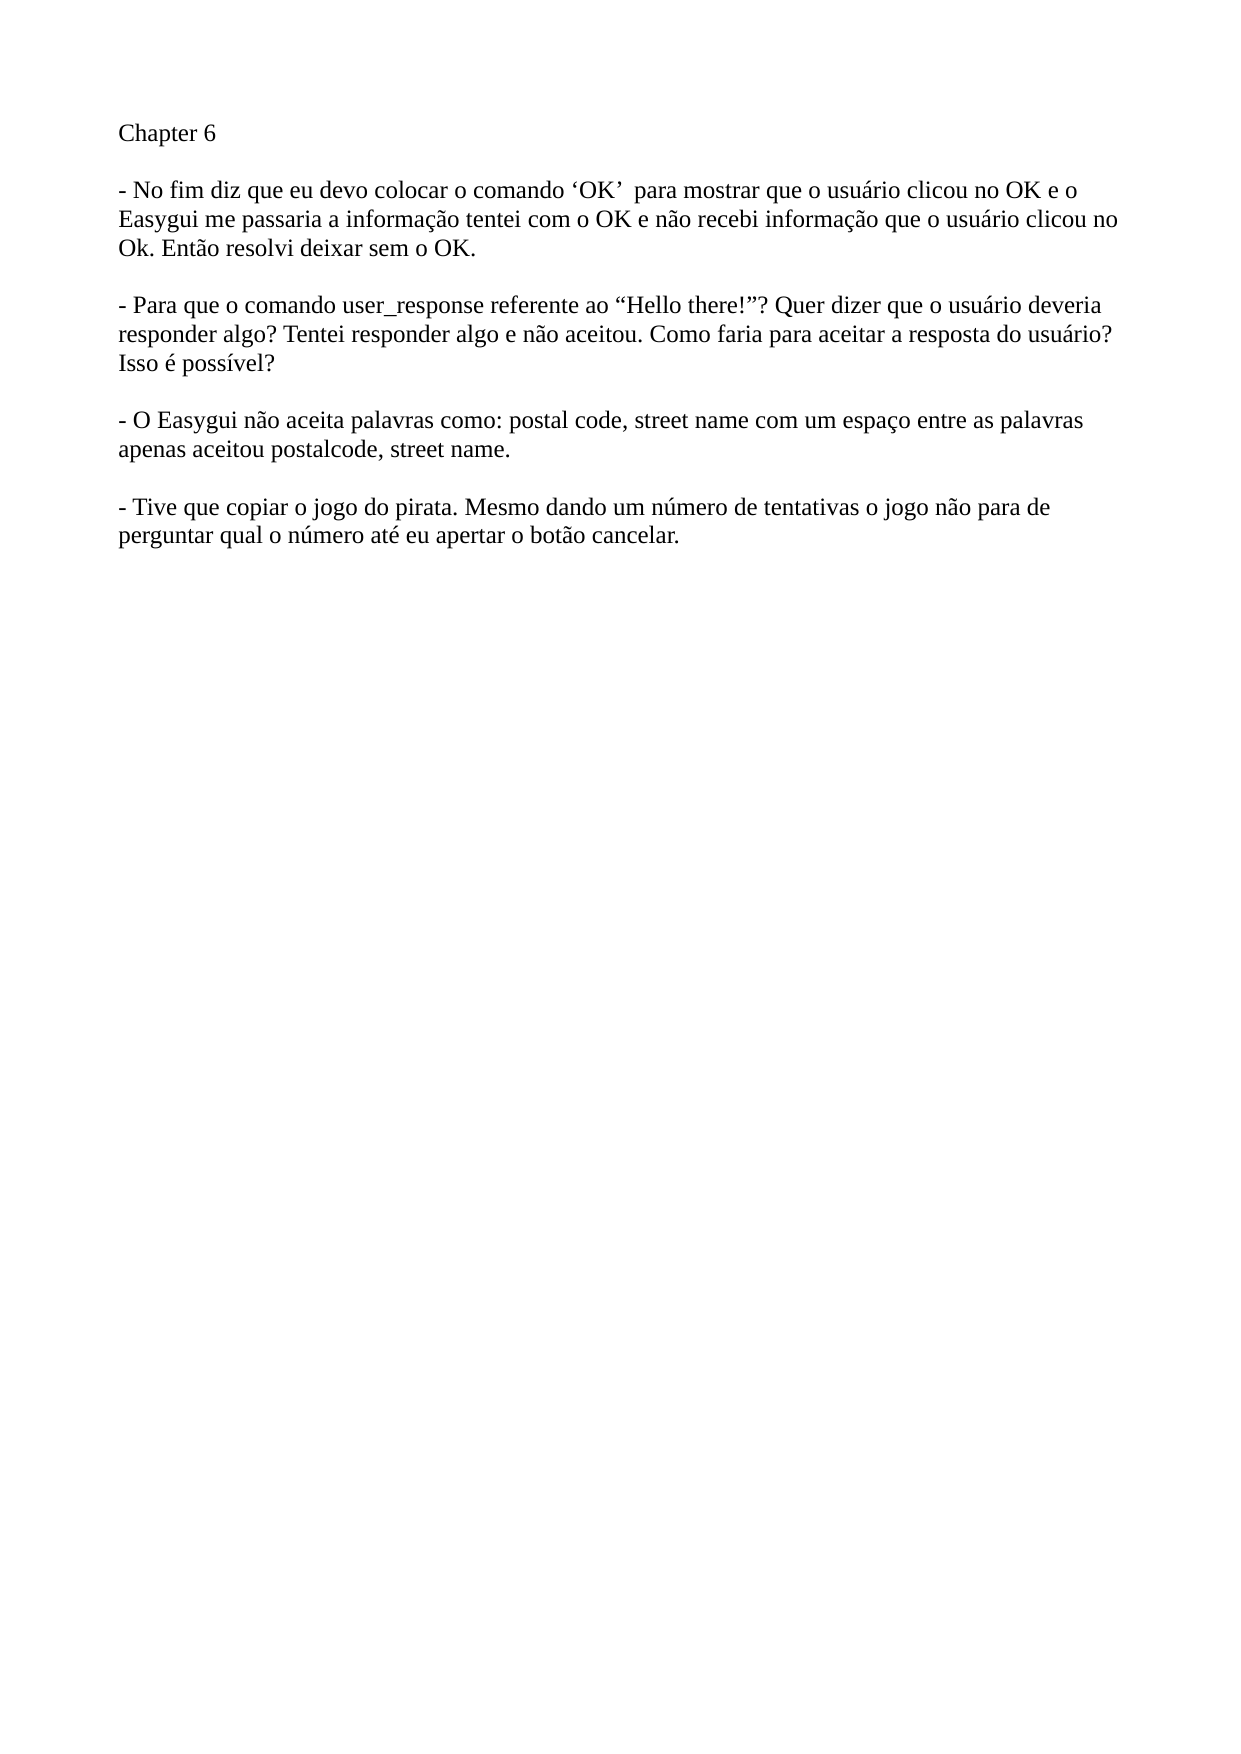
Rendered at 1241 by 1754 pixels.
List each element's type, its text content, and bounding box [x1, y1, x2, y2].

text Chapter 6 [118, 118, 1122, 147]
text - Para que o comando user_response referente ao “Hello there!”? Quer dizer que o usuário deveria responder algo? Tentei responder algo e não aceitou. Como faria para aceitar a resposta do usuário? Isso é possível? [118, 291, 1122, 377]
text - O Easygui não aceita palavras como: postal code, street name com um espaço entre as palavras apenas aceitou postalcode, street name. [118, 406, 1122, 463]
text - No fim diz que eu devo colocar o comando ‘OK’ para mostrar que o usuário clicou no OK e o Easygui me passaria a informação tentei com o OK e não recebi informação que o usuário clicou no Ok. Então resolvi deixar sem o OK. [118, 176, 1122, 262]
text - Tive que copiar o jogo do pirata. Mesmo dando um número de tentativas o jogo não para de perguntar qual o número até eu apertar o botão cancelar. [118, 492, 1122, 549]
